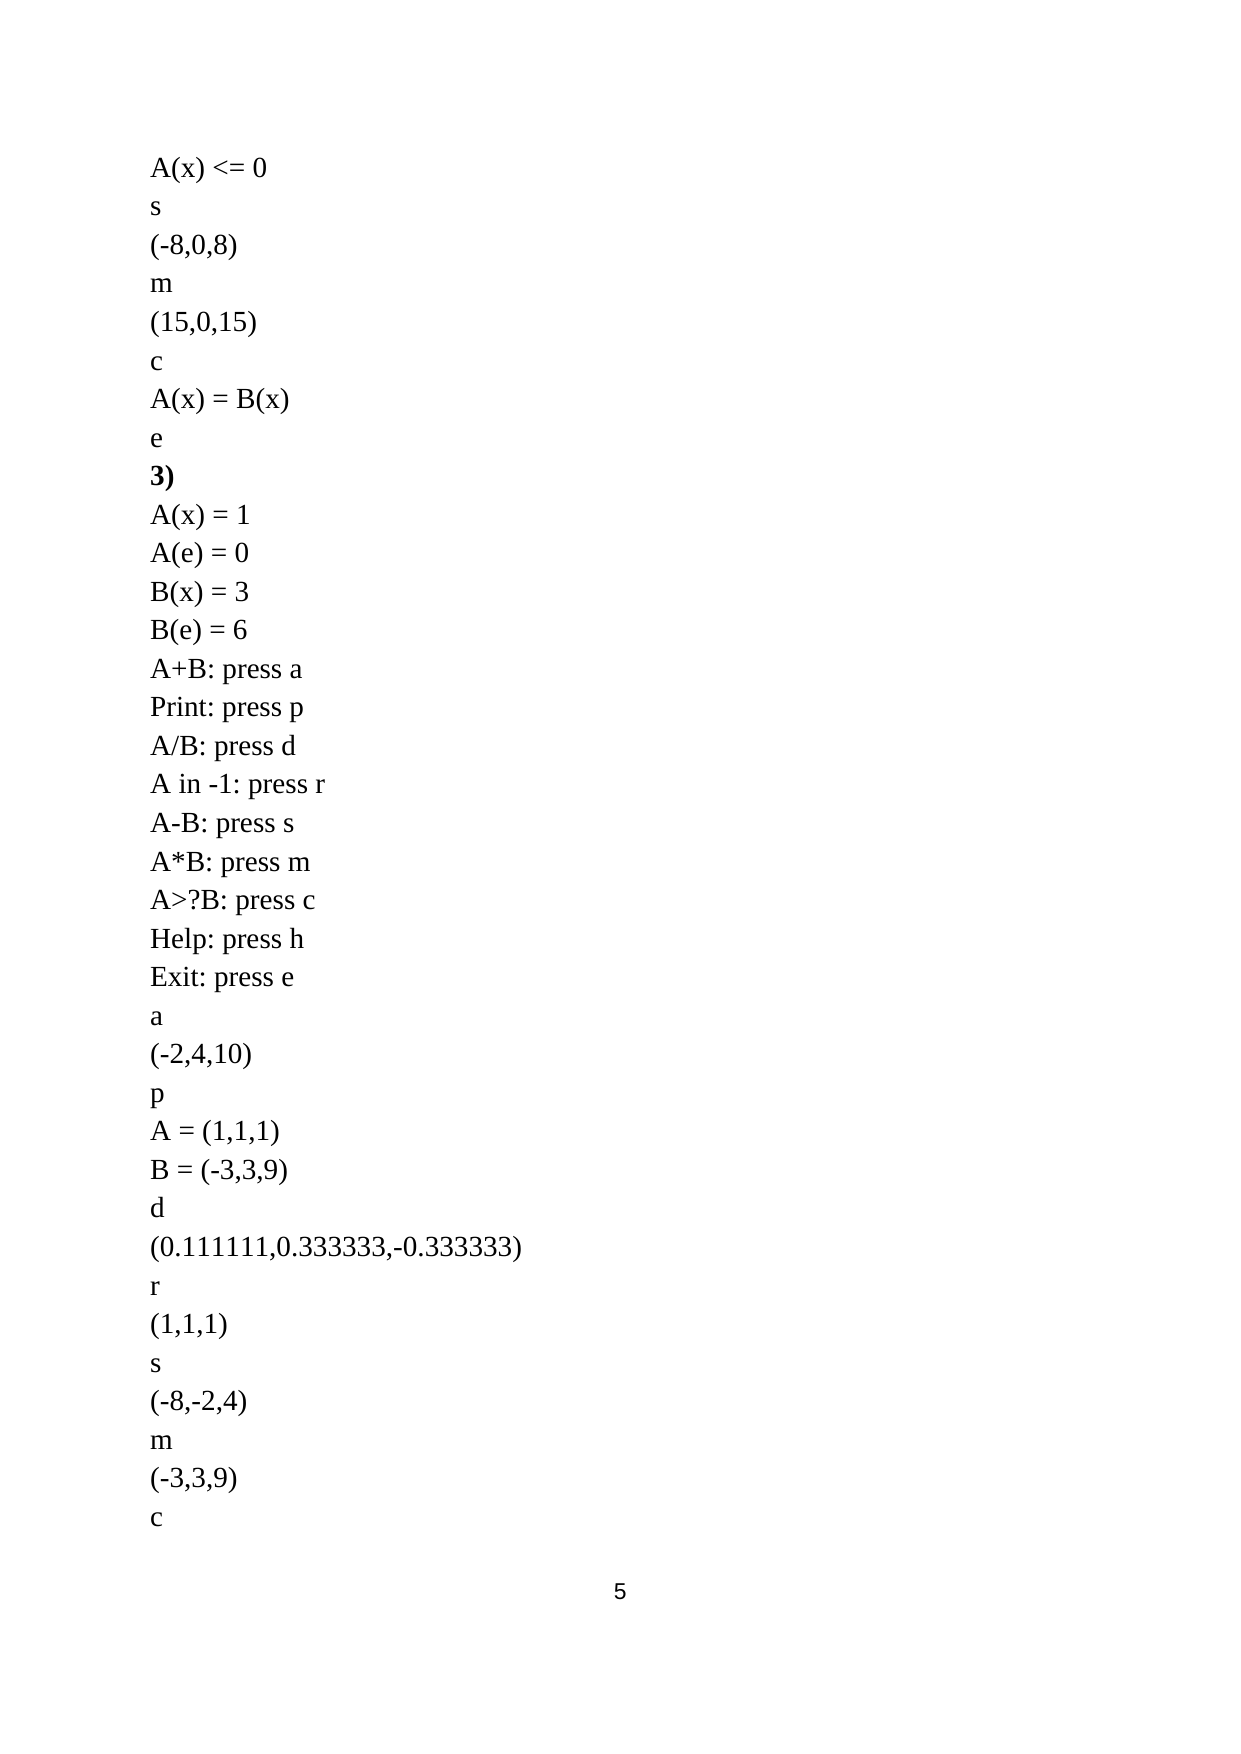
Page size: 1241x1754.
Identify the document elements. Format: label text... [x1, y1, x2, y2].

text m [150, 1422, 1090, 1455]
text B = (-3,3,9) [150, 1152, 1090, 1186]
text (-2,4,10) [150, 1036, 1090, 1070]
text A>?B: press c [150, 882, 1090, 916]
text (15,0,15) [150, 304, 1090, 338]
text A/B: press d [150, 728, 1090, 762]
text Print: press p [150, 689, 1090, 723]
text Exit: press e [150, 959, 1090, 993]
text A(e) = 0 [150, 535, 1090, 569]
text A*B: press m [150, 844, 1090, 877]
text 3) [150, 458, 1090, 492]
text s [150, 1345, 1090, 1378]
text (-3,3,9) [150, 1460, 1090, 1494]
text c [150, 343, 1090, 376]
text a [150, 998, 1090, 1031]
text p [150, 1075, 1090, 1108]
text s [150, 188, 1090, 222]
text m [150, 266, 1090, 299]
text B(e) = 6 [150, 612, 1090, 646]
text A-B: press s [150, 805, 1090, 839]
text e [150, 420, 1090, 453]
text r [150, 1268, 1090, 1301]
text A(x) = 1 [150, 497, 1090, 530]
text (1,1,1) [150, 1306, 1090, 1340]
text A = (1,1,1) [150, 1113, 1090, 1147]
text (0.111111,0.333333,-0.333333) [150, 1229, 1090, 1263]
text B(x) = 3 [150, 574, 1090, 607]
text c [150, 1499, 1090, 1532]
text Help: press h [150, 921, 1090, 954]
text A in -1: press r [150, 767, 1090, 800]
text A(x) = B(x) [150, 381, 1090, 415]
text A(x) <= 0 [150, 150, 1090, 183]
text d [150, 1191, 1090, 1224]
text A+B: press a [150, 651, 1090, 684]
text (-8,0,8) [150, 227, 1090, 261]
text (-8,-2,4) [150, 1383, 1090, 1417]
